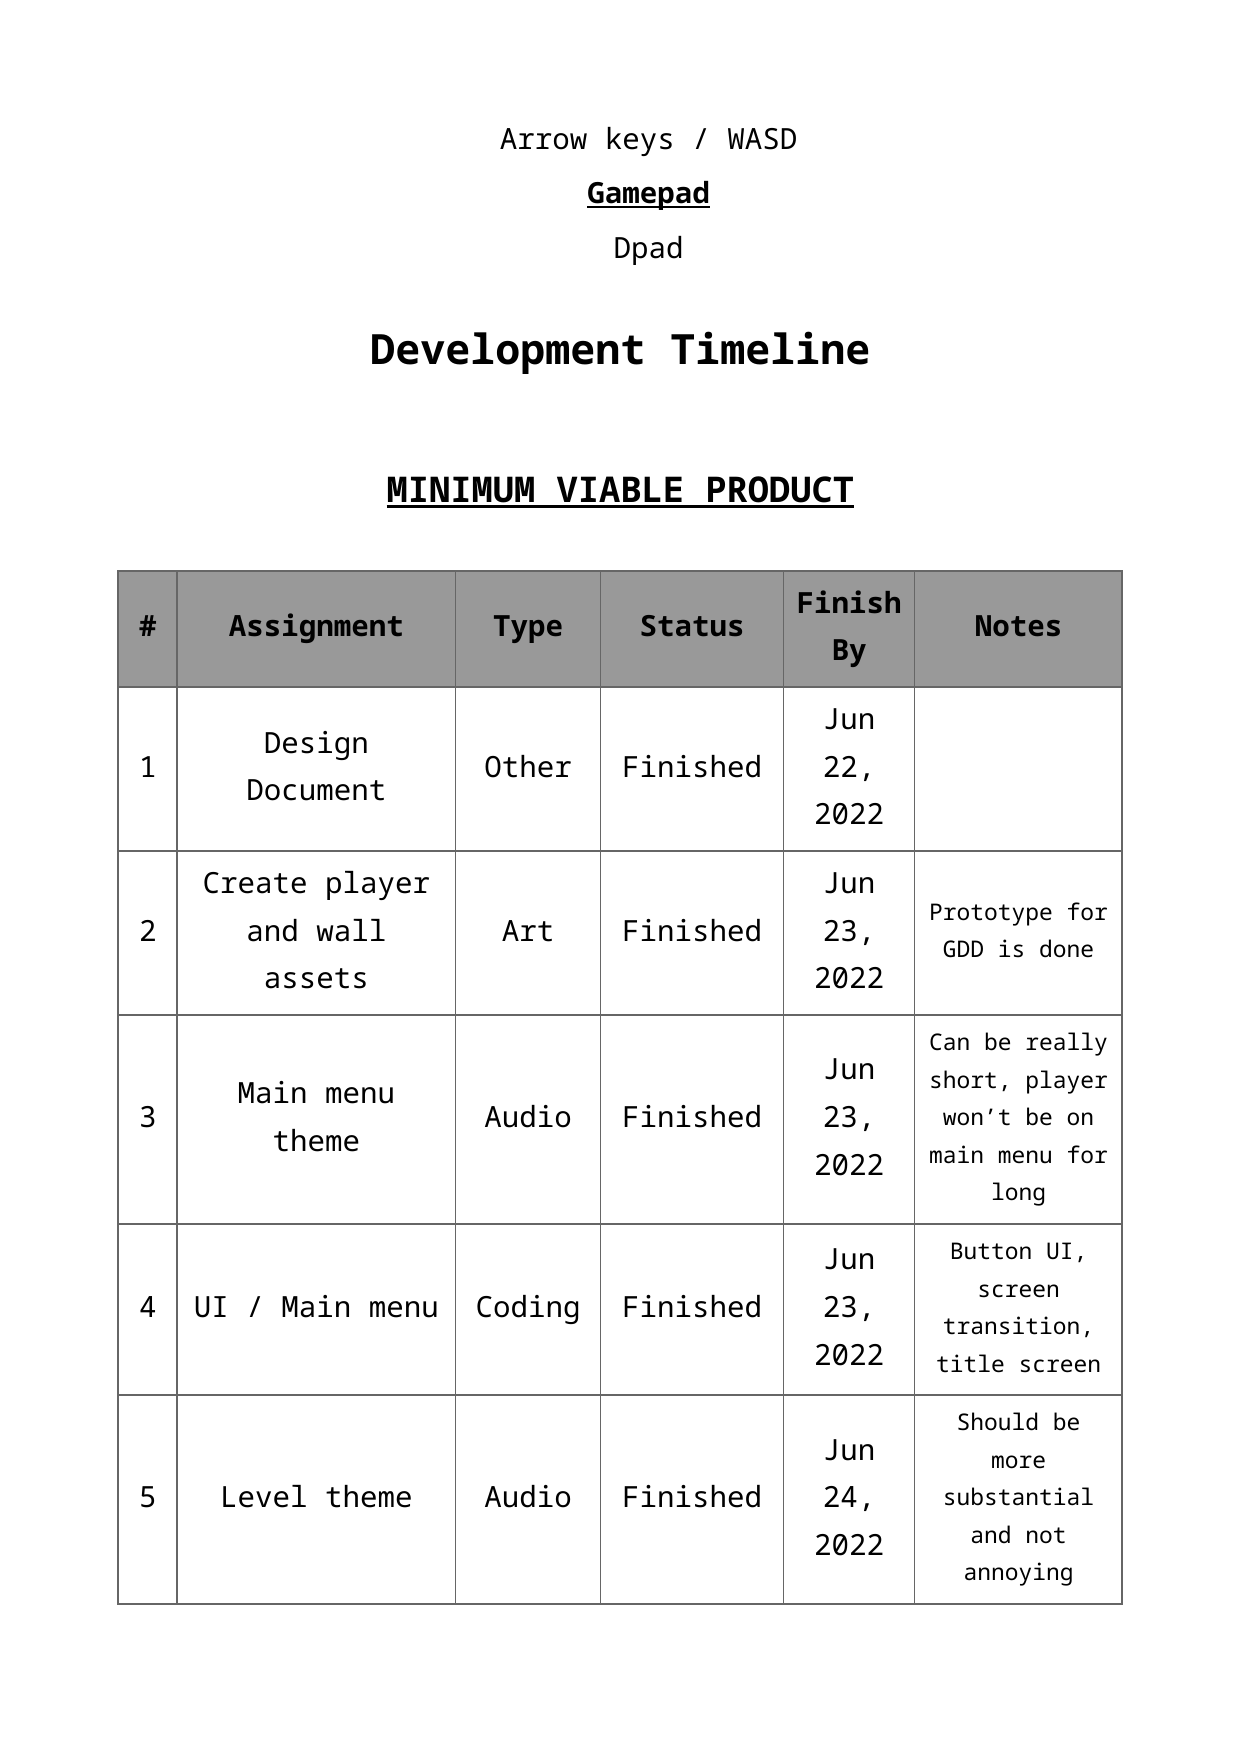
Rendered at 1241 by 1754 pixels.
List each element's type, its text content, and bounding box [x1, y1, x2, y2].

table_cell UI / Main menu [178, 1225, 455, 1394]
table_cell Finished [601, 1016, 783, 1223]
table_cell Jun 23, 2022 [784, 1016, 914, 1223]
table_cell 1 [119, 688, 176, 850]
text MINIMUM VIABLE PRODUCT [118, 464, 1122, 512]
table_cell Other [456, 688, 600, 850]
table_cell Finished [601, 1396, 783, 1603]
table_cell Audio [456, 1016, 600, 1223]
table_cell Jun 23, 2022 [784, 852, 914, 1014]
table_cell Audio [456, 1396, 600, 1603]
table_header # [119, 572, 176, 686]
table_header Finish By [784, 572, 914, 686]
table_cell Should be more substantial and not annoying [915, 1396, 1121, 1603]
table_header Notes [915, 572, 1121, 686]
table_cell Design Document [178, 688, 455, 850]
table_cell Finished [601, 852, 783, 1014]
table_cell Main menu theme [178, 1016, 455, 1223]
table_cell 5 [119, 1396, 176, 1603]
table_header Status [601, 572, 783, 686]
table_cell Create player and wall assets [178, 852, 455, 1014]
text Arrow keys / WASD Gamepad [174, 118, 1122, 212]
table_cell Jun 24, 2022 [784, 1396, 914, 1603]
table_cell Button UI, screen transition, title screen [915, 1225, 1121, 1394]
table_cell Level theme [178, 1396, 455, 1603]
table_cell Coding [456, 1225, 600, 1394]
table_header Type [456, 572, 600, 686]
table_cell Jun 23, 2022 [784, 1225, 914, 1394]
table_cell Can be really short, player won’t be on main menu for long [915, 1016, 1121, 1223]
table_cell 2 [119, 852, 176, 1014]
table_cell [915, 688, 1121, 850]
table_cell Prototype for GDD is done [915, 852, 1121, 1014]
table_cell 4 [119, 1225, 176, 1394]
table_cell Finished [601, 688, 783, 850]
text Dpad [174, 227, 1122, 267]
subtitle Development Timeline [118, 320, 1122, 376]
table_cell Art [456, 852, 600, 1014]
table_cell Finished [601, 1225, 783, 1394]
table_header Assignment [178, 572, 455, 686]
table_cell 3 [119, 1016, 176, 1223]
table_cell Jun 22, 2022 [784, 688, 914, 850]
